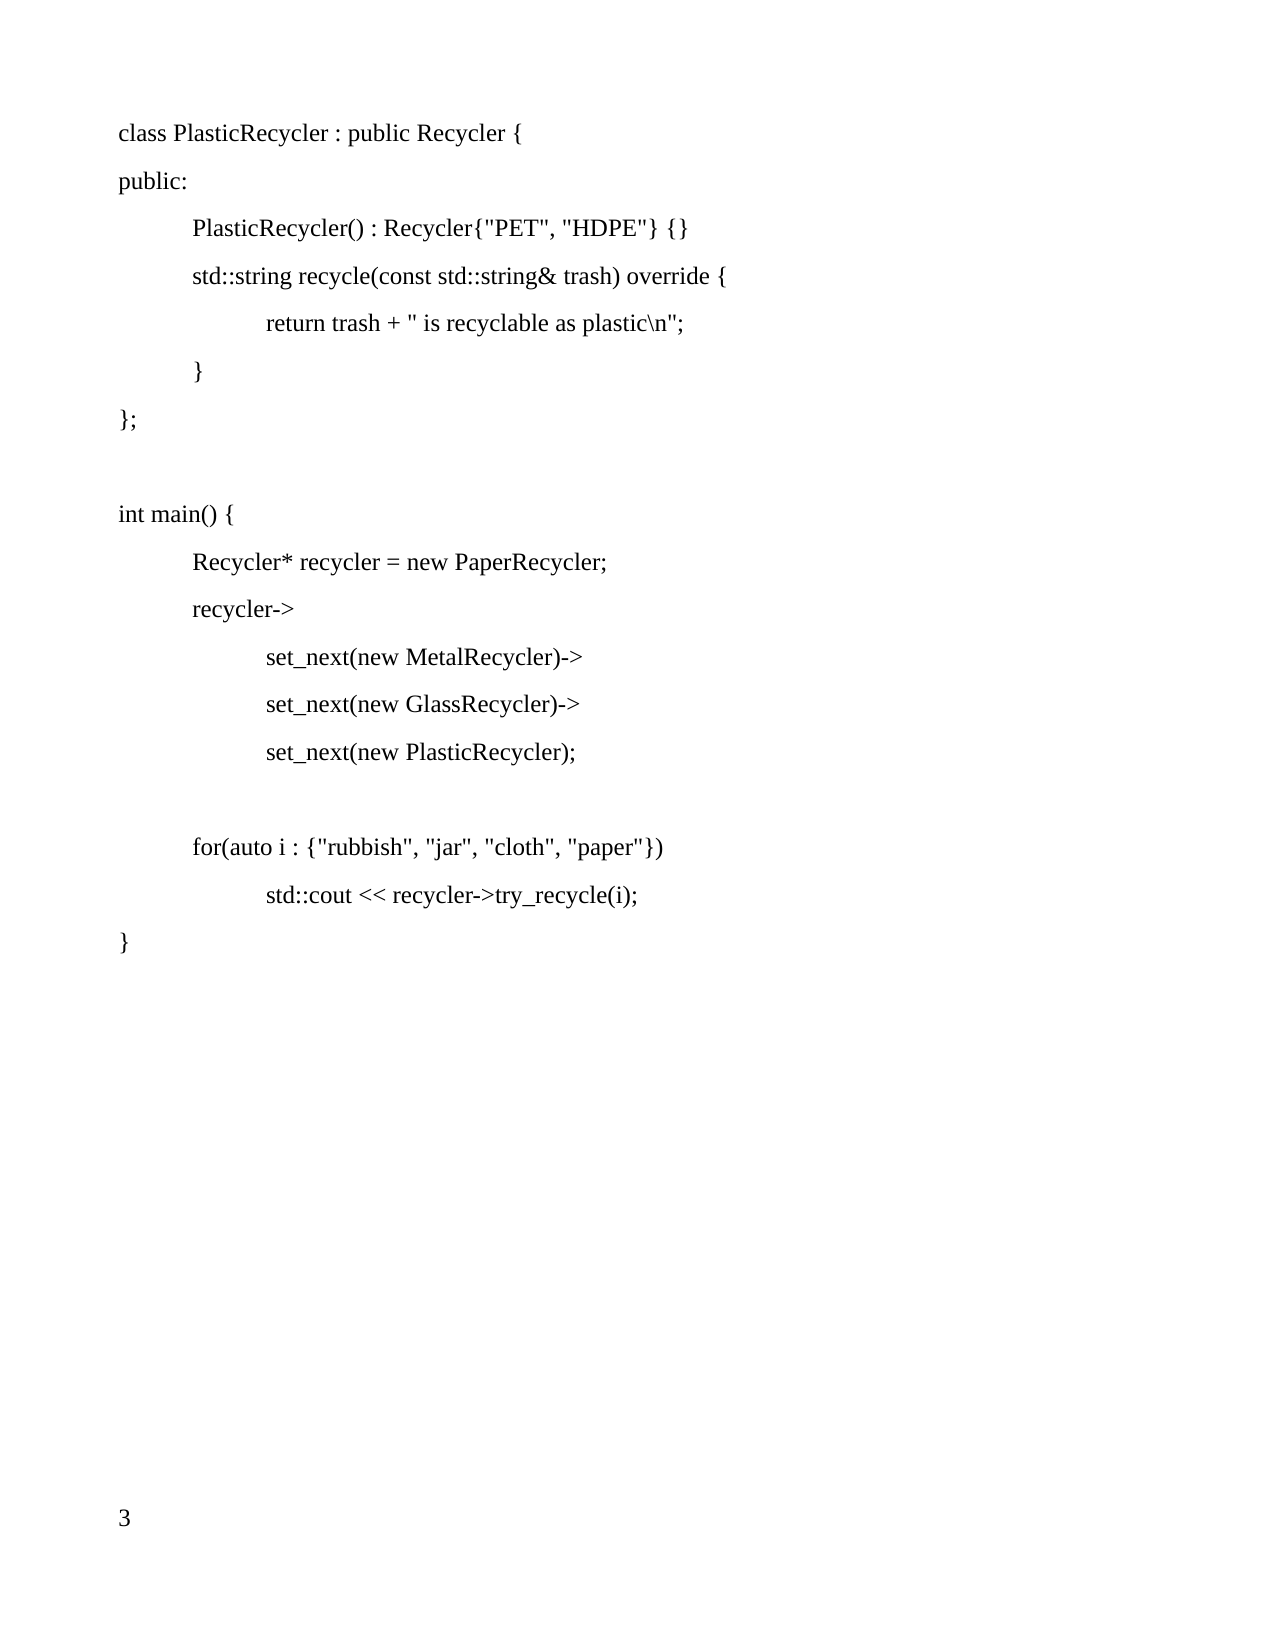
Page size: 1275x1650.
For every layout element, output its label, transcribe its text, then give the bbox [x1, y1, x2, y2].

text int main() { [118, 499, 1157, 528]
text } [118, 356, 1157, 385]
text Recycler* recycler = new PaperRecycler; [118, 547, 1157, 575]
text return trash + " is recyclable as plastic\n"; [118, 308, 1157, 337]
text set_next(new MetalRecycler)-> [118, 642, 1157, 671]
text } [118, 927, 1157, 956]
text class PlasticRecycler : public Recycler { [118, 118, 1157, 147]
text std::cout << recycler->try_recycle(i); [118, 880, 1157, 908]
text set_next(new PlasticRecycler); [118, 737, 1157, 766]
text set_next(new GlassRecycler)-> [118, 689, 1157, 718]
text recycler-> [118, 594, 1157, 623]
text }; [118, 404, 1157, 432]
text for(auto i : {"rubbish", "jar", "cloth", "paper"}) [118, 832, 1157, 861]
text PlasticRecycler() : Recycler{"PET", "HDPE"} {} [118, 213, 1157, 242]
text std::string recycle(const std::string& trash) override { [118, 261, 1157, 290]
text public: [118, 166, 1157, 194]
